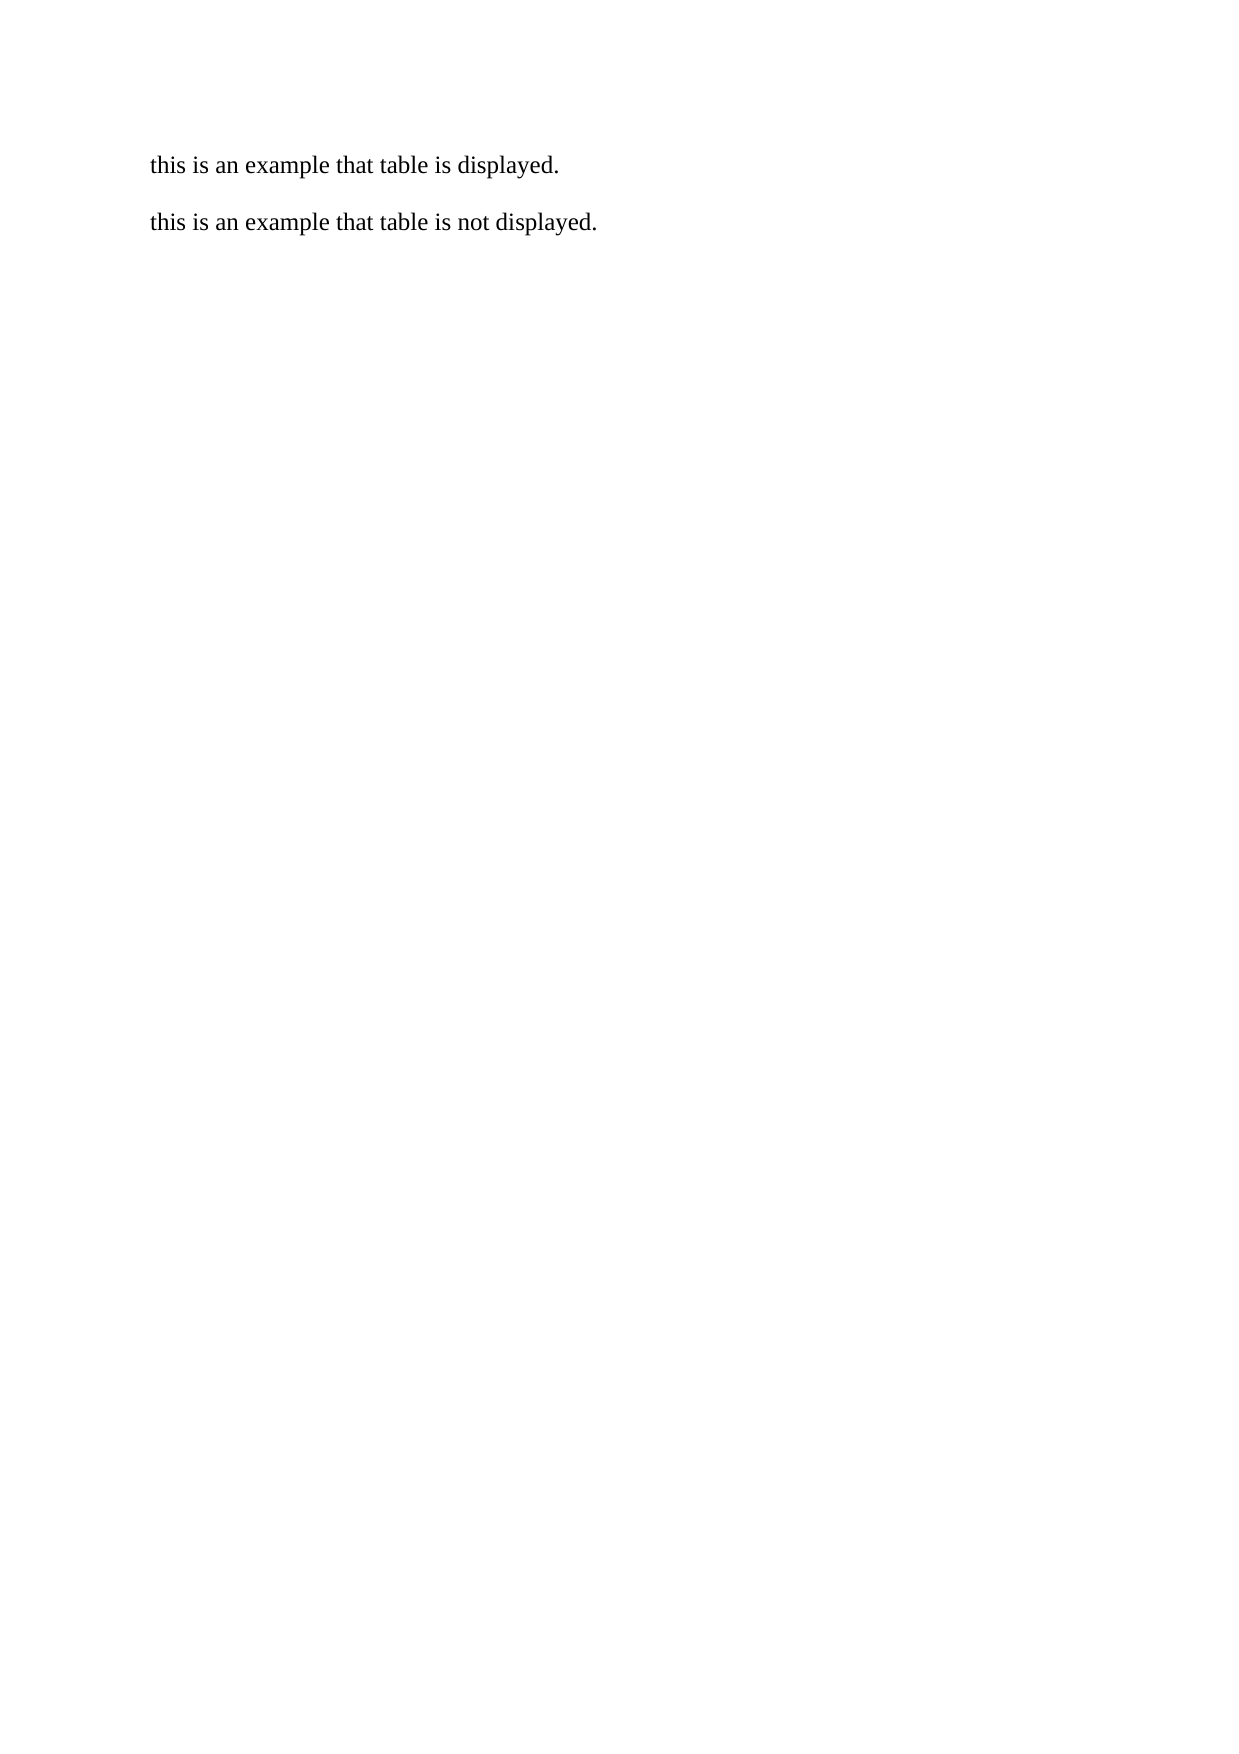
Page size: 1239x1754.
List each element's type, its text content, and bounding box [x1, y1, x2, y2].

table_cell [777, 209, 1089, 236]
table_header [777, 180, 1089, 208]
table_cell [464, 295, 776, 323]
table_cell [151, 295, 463, 323]
table_header [464, 266, 776, 294]
text this is an example that table is displayed. [150, 150, 1089, 179]
table_cell [151, 209, 463, 236]
table_cell [777, 295, 1089, 323]
table_header [777, 266, 1089, 294]
table_header [464, 180, 776, 208]
table_header [151, 180, 463, 208]
table_header [151, 266, 463, 294]
table_cell [464, 209, 776, 236]
text this is an example that table is not displayed. [150, 237, 1089, 265]
